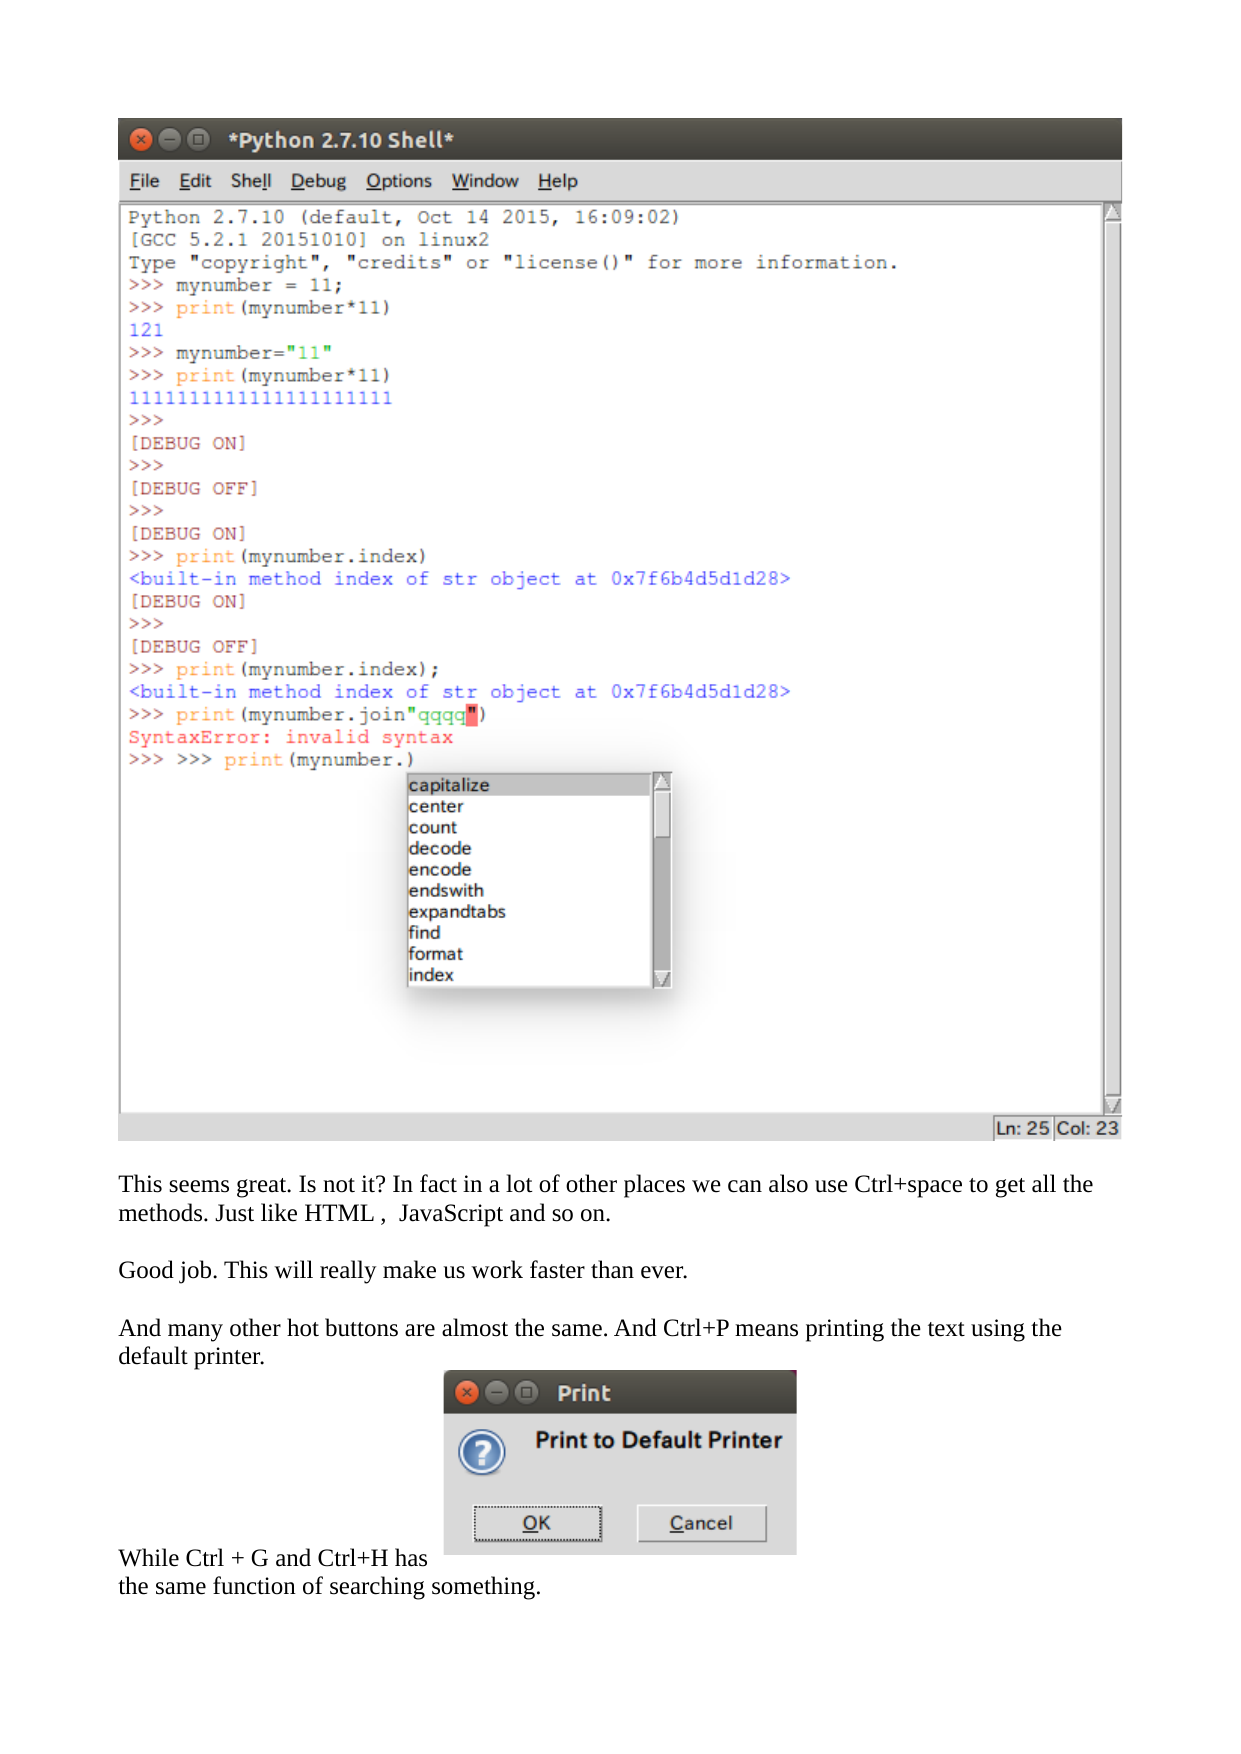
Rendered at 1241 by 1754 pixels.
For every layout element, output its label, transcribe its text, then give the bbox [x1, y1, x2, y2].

text And many other hot buttons are almost the same. And Ctrl+P means printing the text using the default printer. [118, 1313, 1122, 1370]
text While Ctrl + G and Ctrl+H has the same function of searching something. [118, 1543, 1122, 1600]
picture [118, 118, 1123, 1141]
text Good job. This will really make us work faster than ever. [118, 1255, 1122, 1284]
picture [443, 1370, 797, 1555]
text This seems great. Is not it? In fact in a lot of other places we can also use Ctrl+space to get all the methods. Just like HTML , JavaScript and so on. [118, 1169, 1122, 1226]
